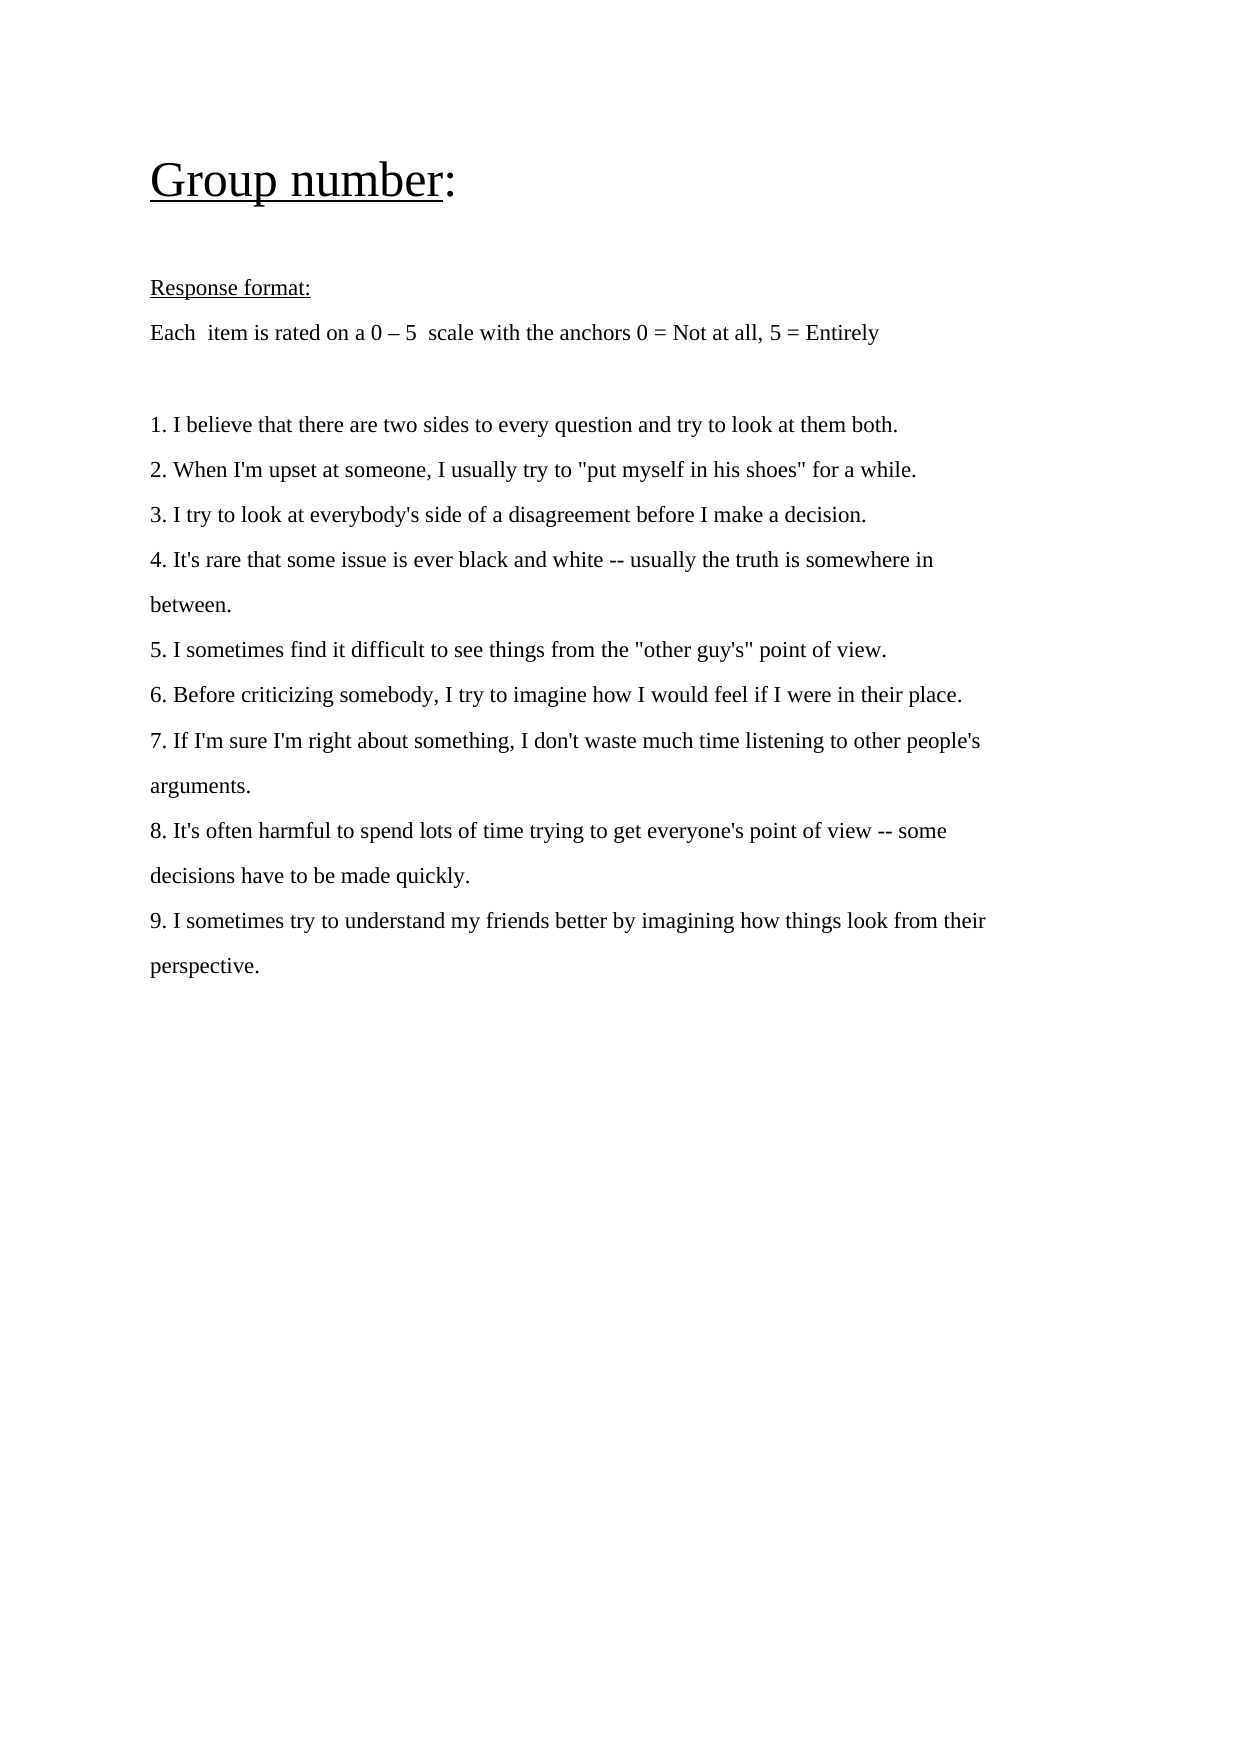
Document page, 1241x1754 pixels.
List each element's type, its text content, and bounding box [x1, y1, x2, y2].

text 8. It's often harmful to spend lots of time trying to get everyone's point of view -- some [150, 817, 1090, 843]
text between. [150, 591, 1090, 618]
text 6. Before criticizing somebody, I try to imagine how I would feel if I were in their place. [150, 682, 1090, 708]
text decisions have to be made quickly. [150, 862, 1090, 888]
text arguments. [150, 772, 1090, 798]
text Each item is rated on a 0 – 5 scale with the anchors 0 = Not at all, 5 = Entirely [150, 319, 1090, 345]
text Group number: [150, 150, 1090, 207]
text 1. I believe that there are two sides to every question and try to look at them both. [150, 411, 1090, 437]
text 3. I try to look at everybody's side of a disagreement before I make a decision. [150, 501, 1090, 527]
text perspective. [150, 952, 1090, 978]
text 5. I sometimes find it difficult to see things from the "other guy's" point of view. [150, 636, 1090, 663]
text Response format: [150, 274, 1090, 300]
text 7. If I'm sure I'm right about something, I don't waste much time listening to other people's [150, 727, 1090, 753]
text 2. When I'm upset at someone, I usually try to "put myself in his shoes" for a while. [150, 456, 1090, 482]
text 9. I sometimes try to understand my friends better by imagining how things look from their [150, 907, 1090, 933]
text 4. It's rare that some issue is ever black and white -- usually the truth is somewhere in [150, 546, 1090, 573]
